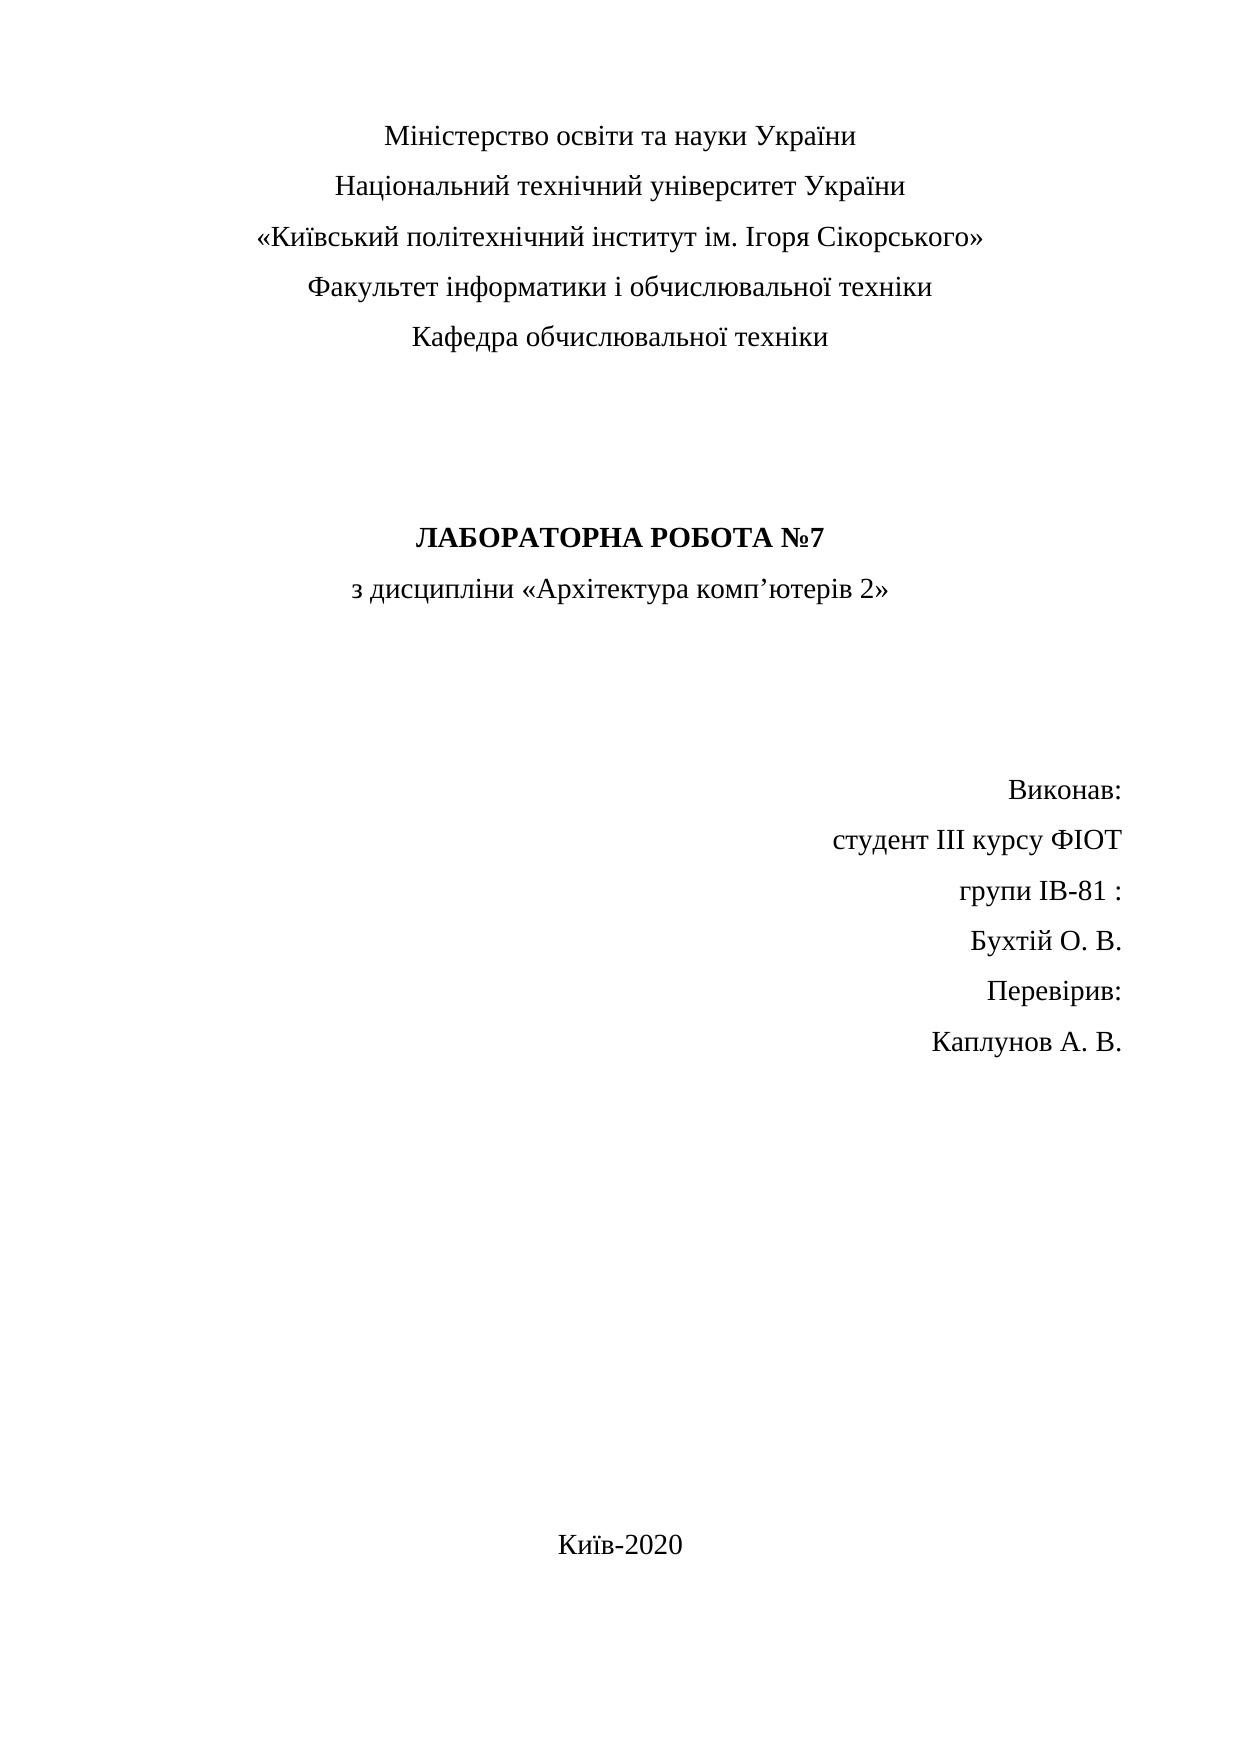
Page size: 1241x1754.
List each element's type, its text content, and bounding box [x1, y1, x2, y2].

text Факультет інформатики і обчислювальної техніки [118, 269, 1122, 303]
text ЛАБОРАТОРНА РОБОТА №7 [118, 521, 1122, 554]
text Перевірив: [118, 973, 1122, 1007]
text студент III курсу ФІОТ [118, 822, 1122, 856]
text Міністерство освіти та науки України [118, 118, 1122, 152]
text Бухтій О. В. [118, 923, 1122, 957]
text Кафедра обчислювальної техніки [118, 319, 1122, 353]
text групи ІВ-81 : [118, 873, 1122, 906]
text Каплунов А. В. [118, 1024, 1122, 1057]
text Київ-2020 [118, 1527, 1122, 1560]
text з дисципліни «Архітектура компʼютерів 2» [118, 571, 1122, 604]
text Національний технічний університет України [118, 168, 1122, 202]
text «Київський політехнічний інститут ім. Ігоря Сікорського» [118, 219, 1122, 252]
text Виконав: [118, 772, 1122, 806]
